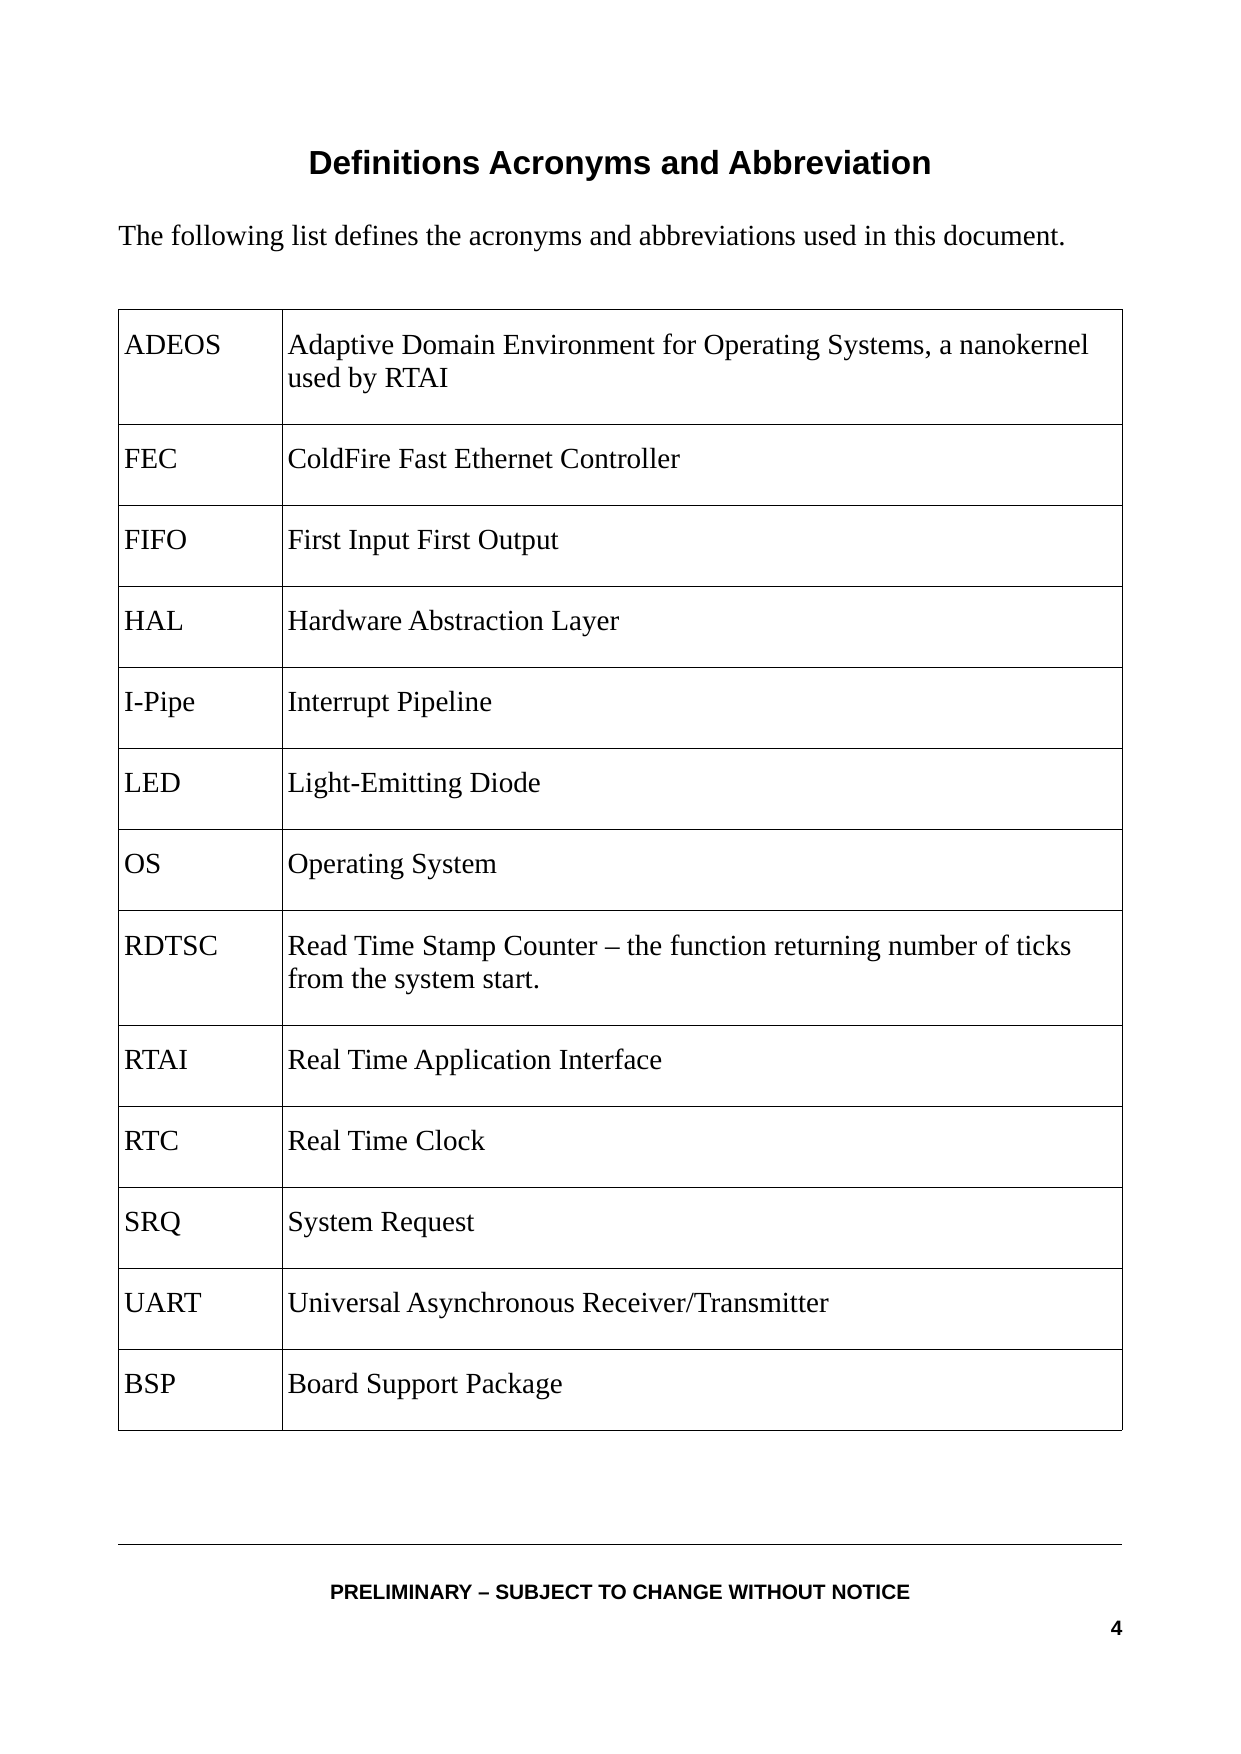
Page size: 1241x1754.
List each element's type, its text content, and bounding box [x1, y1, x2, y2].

text The following list defines the acronyms and abbreviations used in this document. [118, 218, 1122, 252]
table_cell FEC [119, 425, 282, 505]
table_cell BSP [119, 1350, 282, 1430]
table_cell OS [119, 830, 282, 910]
table_cell HAL [119, 587, 282, 667]
table_cell Interrupt Pipeline [283, 668, 1122, 748]
table_header ADEOS [119, 310, 282, 424]
table_cell ColdFire Fast Ethernet Controller [283, 425, 1122, 505]
table_cell Real Time Clock [283, 1107, 1122, 1187]
table_cell LED [119, 749, 282, 829]
table_cell SRQ [119, 1188, 282, 1268]
table_cell Read Time Stamp Counter – the function returning number of ticks from the system start. [283, 911, 1122, 1024]
title Definitions Acronyms and Abbreviation [118, 143, 1122, 182]
table_cell UART [119, 1269, 282, 1349]
table_cell RTC [119, 1107, 282, 1187]
table_cell First Input First Output [283, 506, 1122, 586]
table_cell System Request [283, 1188, 1122, 1268]
table_cell FIFO [119, 506, 282, 586]
table_header Adaptive Domain Environment for Operating Systems, a nanokernel used by RTAI [283, 310, 1122, 424]
table_cell Light-Emitting Diode [283, 749, 1122, 829]
table_cell RDTSC [119, 911, 282, 1024]
table_cell Operating System [283, 830, 1122, 910]
table_cell Hardware Abstraction Layer [283, 587, 1122, 667]
table_cell Real Time Application Interface [283, 1026, 1122, 1106]
table_cell I-Pipe [119, 668, 282, 748]
table_cell Board Support Package [283, 1350, 1122, 1430]
table_cell Universal Asynchronous Receiver/Transmitter [283, 1269, 1122, 1349]
table_cell RTAI [119, 1026, 282, 1106]
